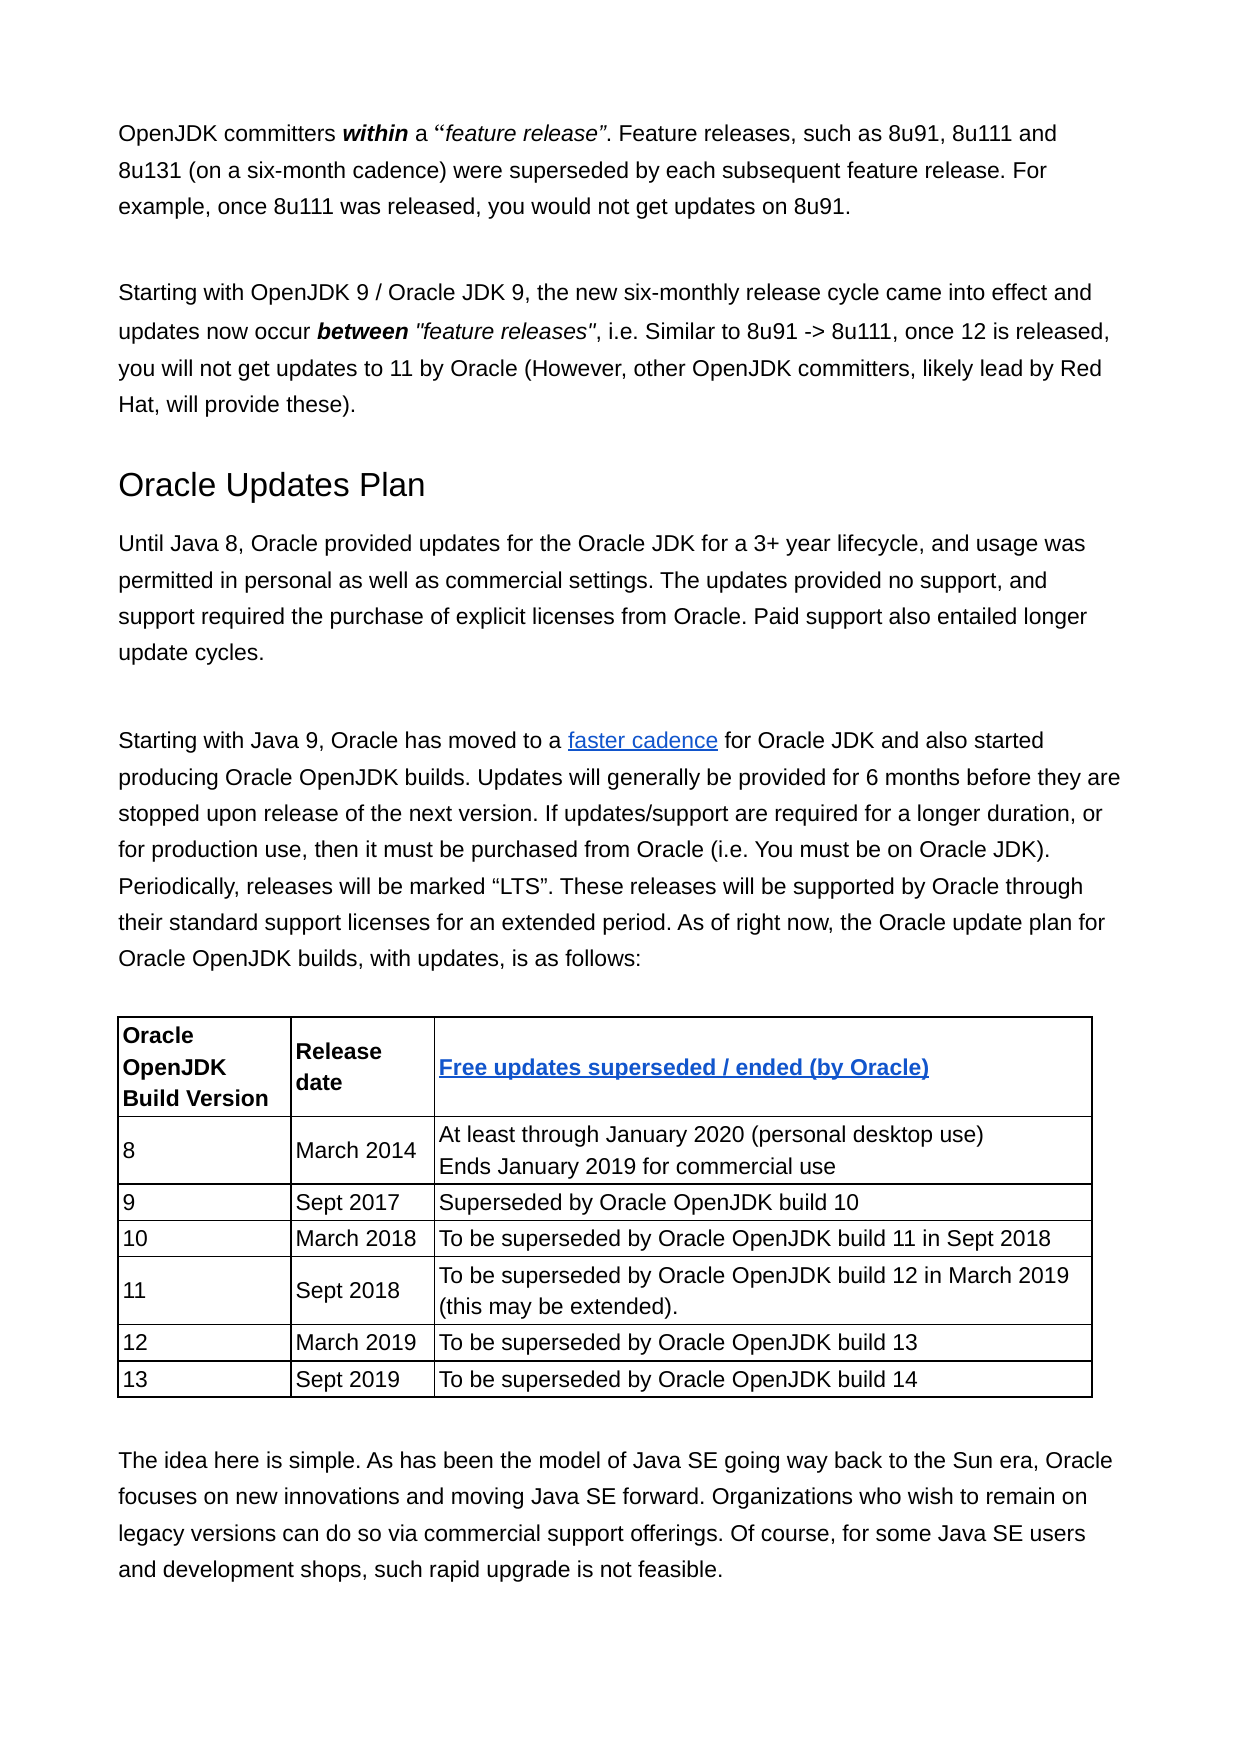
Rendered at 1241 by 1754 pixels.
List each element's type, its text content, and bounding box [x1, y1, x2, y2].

table_cell 8 [119, 1117, 290, 1183]
table_cell 11 [119, 1257, 290, 1324]
table_header Release date [292, 1018, 434, 1116]
table_cell 12 [119, 1325, 290, 1360]
table_cell Sept 2017 [292, 1185, 434, 1219]
table_cell Sept 2019 [292, 1362, 434, 1396]
table_header Free updates superseded / ended (by Oracle) [435, 1018, 1091, 1116]
table_cell 9 [119, 1185, 290, 1219]
table_cell Superseded by Oracle OpenJDK build 10 [435, 1185, 1091, 1219]
table_cell To be superseded by Oracle OpenJDK build 14 [435, 1362, 1091, 1396]
table_cell To be superseded by Oracle OpenJDK build 11 in Sept 2018 [435, 1221, 1091, 1256]
table_cell March 2014 [292, 1117, 434, 1183]
table_cell 10 [119, 1221, 290, 1256]
text OpenJDK committers within a “feature release”. Feature releases, such as 8u91, 8u111 and 8u131 (on a six-month cadence) were superseded by each subsequent feature release. For example, once 8u111 was released, you would not get updates on 8u91. [118, 118, 1122, 219]
table_header Oracle OpenJDK Build Version [119, 1018, 290, 1116]
table_cell To be superseded by Oracle OpenJDK build 12 in March 2019 (this may be extended). [435, 1257, 1091, 1324]
table_cell March 2018 [292, 1221, 434, 1256]
table_cell At least through January 2020 (personal desktop use) Ends January 2019 for commercial use [435, 1117, 1091, 1183]
table_cell Sept 2018 [292, 1257, 434, 1324]
text Starting with OpenJDK 9 / Oracle JDK 9, the new six-monthly release cycle came into effect and updates now occur between "feature releases", i.e. Similar to 8u91 -> 8u111, once 12 is released, you will not get updates to 11 by Oracle (However, other OpenJDK committers, likely lead by Red Hat, will provide these). [118, 279, 1122, 417]
table_cell 13 [119, 1362, 290, 1396]
text Until Java 8, Oracle provided updates for the Oracle JDK for a 3+ year lifecycle, and usage was permitted in personal as well as commercial settings. The updates provided no support, and support required the purchase of explicit licenses from Oracle. Paid support also entailed longer update cycles. [118, 530, 1122, 666]
subtitle Oracle Updates Plan [118, 465, 1122, 503]
text Starting with Java 9, Oracle has moved to a faster cadence for Oracle JDK and also started producing Oracle OpenJDK builds. Updates will generally be provided for 6 months before they are stopped upon release of the next version. If updates/support are required for a longer duration, or for production use, then it must be purchased from Oracle (i.e. You must be on Oracle JDK). Periodically, releases will be marked “LTS”. These releases will be supported by Oracle through their standard support licenses for an extended period. As of right now, the Oracle update plan for Oracle OpenJDK builds, with updates, is as follows: [118, 725, 1122, 972]
table_cell March 2019 [292, 1325, 434, 1360]
table_cell To be superseded by Oracle OpenJDK build 13 [435, 1325, 1091, 1360]
text The idea here is simple. As has been the model of Java SE going way back to the Sun era, Oracle focuses on new innovations and moving Java SE forward. Organizations who wish to remain on legacy versions can do so via commercial support offerings. Of course, for some Java SE users and development shops, such rapid upgrade is not feasible. [118, 1447, 1122, 1582]
